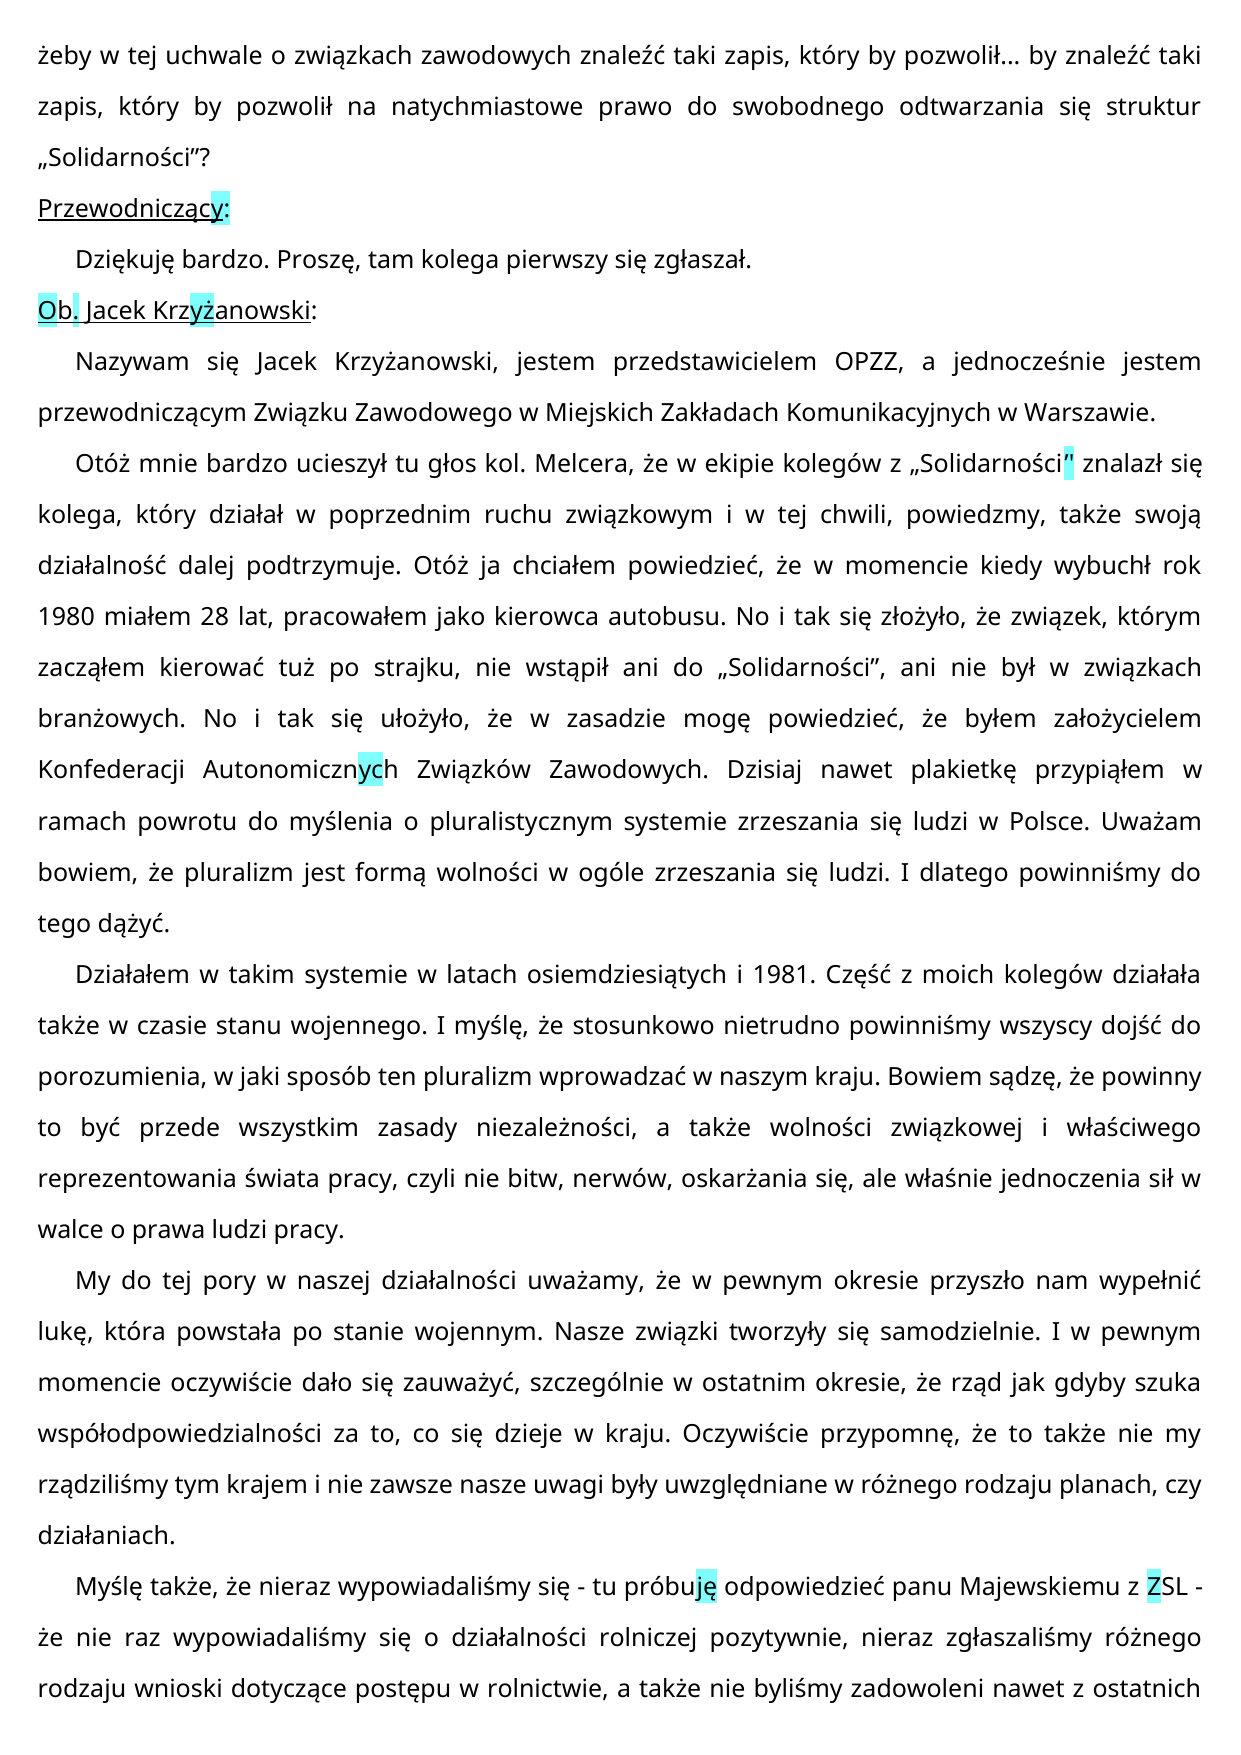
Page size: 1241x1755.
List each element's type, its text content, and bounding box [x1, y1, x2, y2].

text Ob. Jacek Krzyżanowski: [37, 293, 1203, 327]
text Działałem w takim systemie w latach osiemdziesiątych i 1981. Część z moich kolegów działała także w czasie stanu wojennego. I myślę, że stosunkowo nietrudno powinniśmy wszyscy dojść do porozumienia, w jaki sposób ten pluralizm wprowadzać w naszym kraju. Bowiem sądzę, że powinny to być przede wszystkim zasady niezależności, a także wolności związkowej i właściwego reprezentowania świata pracy, czyli nie bitw, nerwów, oskarżania się, ale właśnie jednoczenia sił w walce o prawa ludzi pracy. [37, 956, 1203, 1246]
text Myślę także, że nieraz wypowiadaliśmy się - tu próbuję odpowiedzieć panu Majewskiemu z ZSL - że nie raz wypowiadaliśmy się o działalności rolniczej pozytywnie, nieraz zgłaszaliśmy różnego rodzaju wnioski dotyczące postępu w rolnictwie, a także nie byliśmy zadowoleni nawet z ostatnich [37, 1569, 1203, 1705]
text żeby w tej uchwale o związkach zawodowych znaleźć taki zapis, który by pozwolił... by znaleźć taki zapis, który by pozwolił na natychmiastowe prawo do swobodnego odtwarzania się struktur „Solidarności”? [37, 37, 1203, 174]
text Dziękuję bardzo. Proszę, tam kolega pierwszy się zgłaszał. [37, 242, 1203, 276]
text My do tej pory w naszej działalności uważamy, że w pewnym okresie przyszło nam wypełnić lukę, która powstała po stanie wojennym. Nasze związki tworzyły się samodzielnie. I w pewnym momencie oczywiście dało się zauważyć, szczególnie w ostatnim okresie, że rząd jak gdyby szuka współodpowiedzialności za to, co się dzieje w kraju. Oczywiście przypomnę, że to także nie my rządziliśmy tym krajem i nie zawsze nasze uwagi były uwzględniane w różnego rodzaju planach, czy działaniach. [37, 1262, 1203, 1552]
text Otóż mnie bardzo ucieszył tu głos kol. Melcera, że w ekipie kolegów z „Solidarności’' znalazł się kolega, który działał w poprzednim ruchu związkowym i w tej chwili, powiedzmy, także swoją działalność dalej podtrzymuje. Otóż ja chciałem powiedzieć, że w momencie kiedy wybuchł rok 1980 miałem 28 lat, pracowałem jako kierowca autobusu. No i tak się złożyło, że związek, którym zacząłem kierować tuż po strajku, nie wstąpił ani do „Solidarności”, ani nie był w związkach branżowych. No i tak się ułożyło, że w zasadzie mogę powiedzieć, że byłem założycielem Konfederacji Autonomicznych Związków Zawodowych. Dzisiaj nawet plakietkę przypiąłem w ramach powrotu do myślenia o pluralistycznym systemie zrzeszania się ludzi w Polsce. Uważam bowiem, że pluralizm jest formą wolności w ogóle zrzeszania się ludzi. I dlatego powinniśmy do tego dążyć. [37, 446, 1203, 939]
text Przewodniczący: [37, 191, 1203, 225]
text Nazywam się Jacek Krzyżanowski, jestem przedstawicielem OPZZ, a jednocześnie jestem przewodniczącym Związku Zawodowego w Miejskich Zakładach Komunikacyjnych w Warszawie. [37, 344, 1203, 429]
